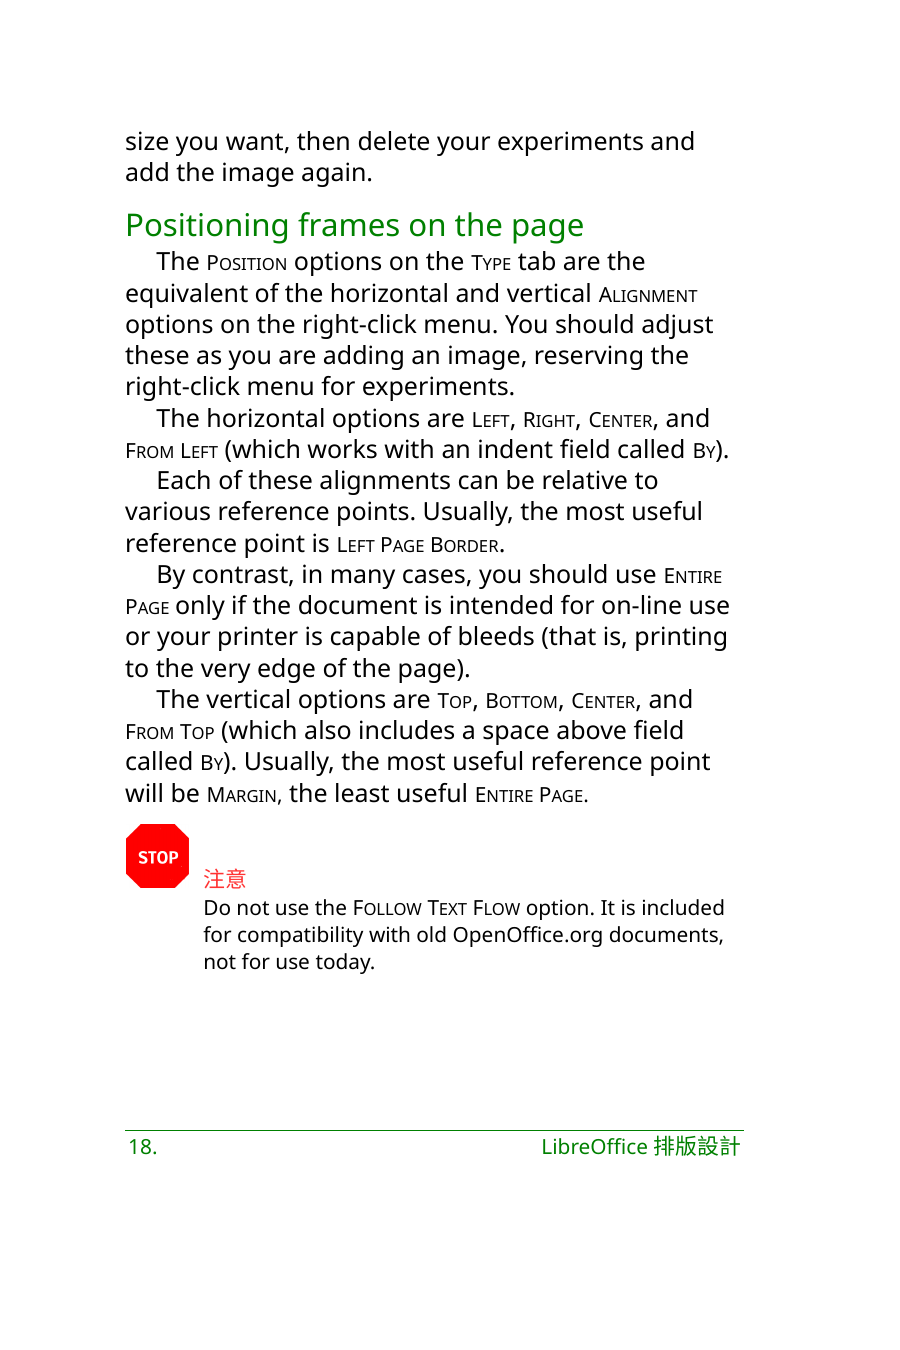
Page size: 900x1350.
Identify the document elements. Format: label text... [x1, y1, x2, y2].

text Do not use the Follow Text Flow option. It is included for compatibility with old OpenOffice.org documents, not for use today. [203, 894, 744, 975]
text The horizontal options are Left, Right, Center, and From Left (which works with an indent field called By). [125, 402, 744, 464]
text The vertical options are Top, Bottom, Center, and From Top (which also includes a space above field called By). Usually, the most useful reference point will be Margin, the least useful Entire Page. [125, 683, 744, 808]
text Each of these alignments can be relative to various reference points. Usually, the most useful reference point is Left Page Border. [125, 464, 744, 558]
picture [126, 824, 189, 888]
list 注意 [125, 824, 744, 894]
text By contrast, in many cases, you should use Entire Page only if the document is intended for on-line use or your printer is capable of bleeds (that is, printing to the very edge of the page). [125, 558, 744, 683]
subtitle Positioning frames on the page [125, 203, 744, 246]
text The Position options on the Type tab are the equivalent of the horizontal and vertical Alignment options on the right-click menu. You should adjust these as you are adding an image, reserving the right-click menu for experiments. [125, 246, 744, 402]
text size you want, then delete your experiments and add the image again. [125, 125, 744, 187]
